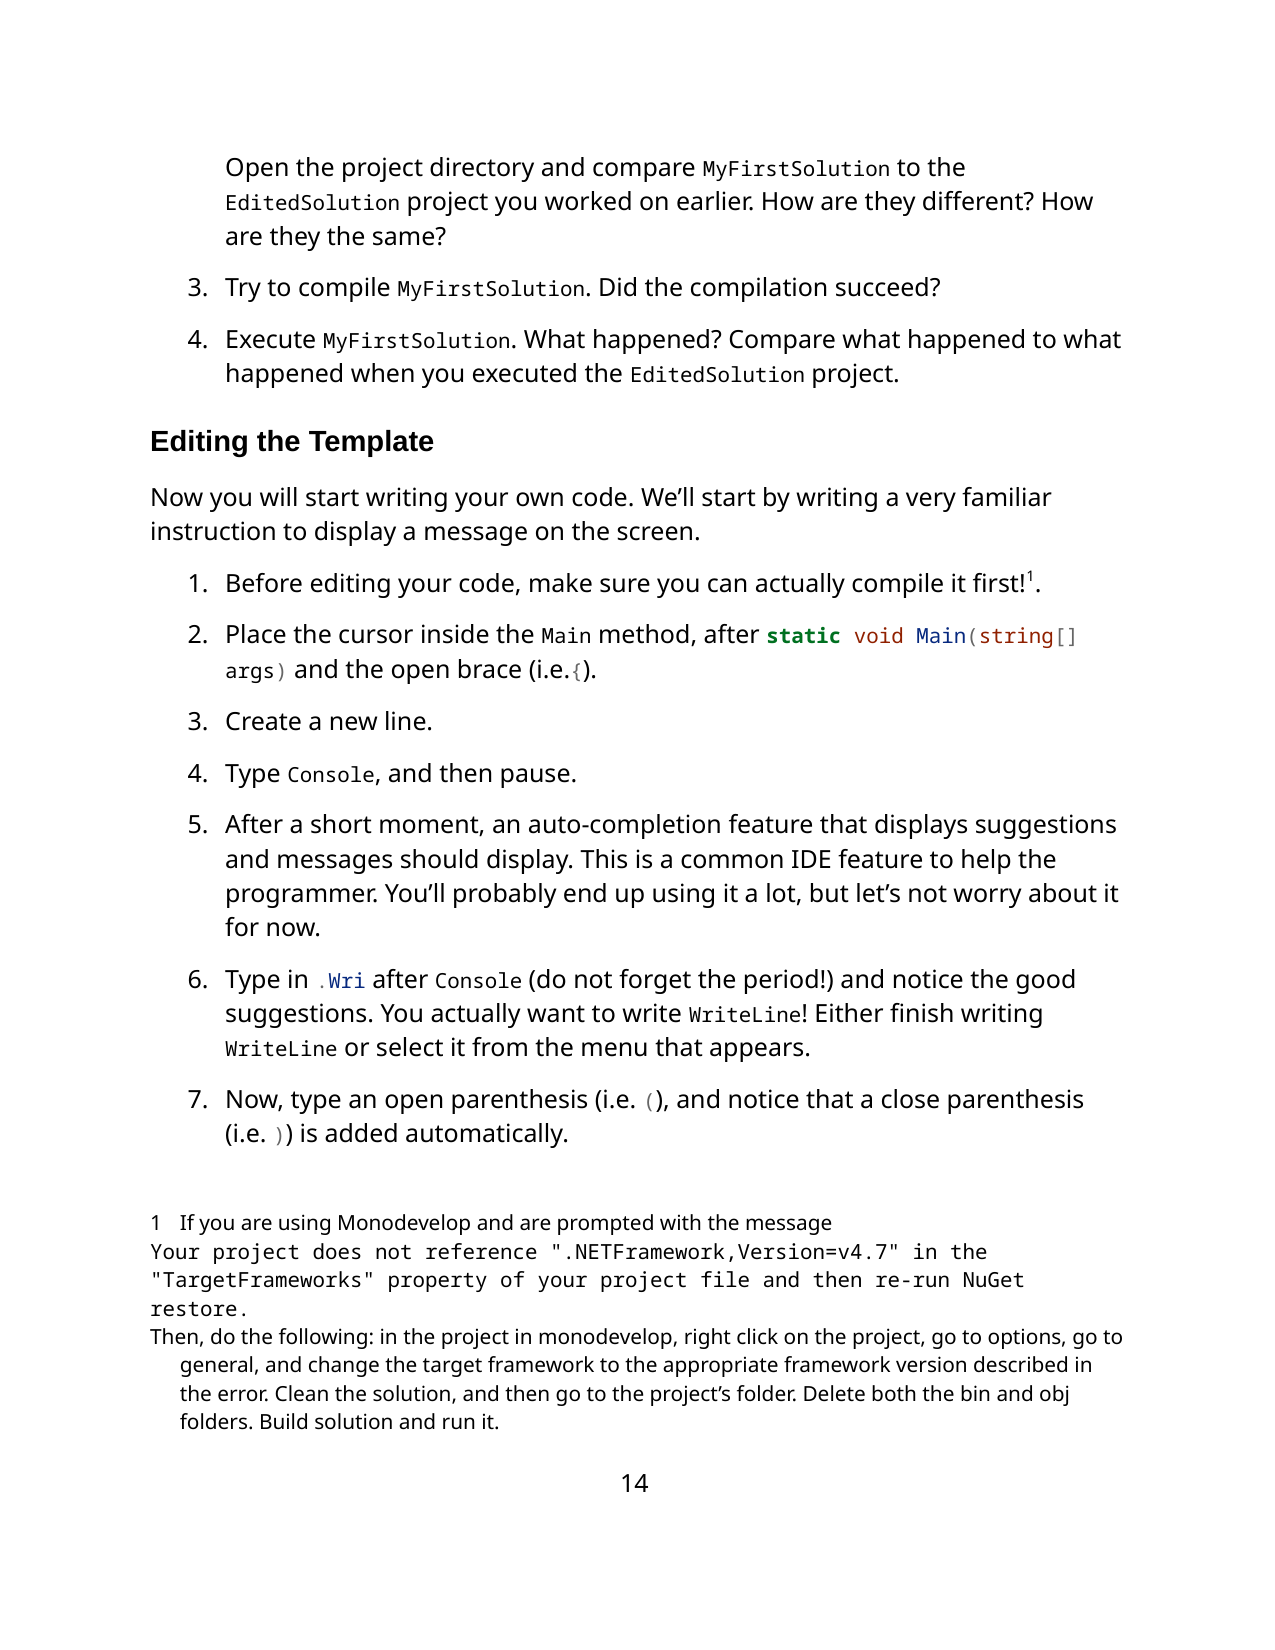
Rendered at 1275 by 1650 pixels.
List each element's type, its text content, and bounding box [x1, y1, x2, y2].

list Execute MyFirstSolution. What happened? Compare what happened to what happened when you executed the EditedSolution project. [187, 322, 1125, 390]
list Type Console, and then pause. [187, 755, 1125, 789]
text Now you will start writing your own code. We’ll start by writing a very familiar instruction to display a message on the screen. [150, 479, 1125, 547]
list Now, type an open parenthesis (i.e. (), and notice that a close parenthesis (i.e. )) is added automatically. [187, 1081, 1125, 1149]
list After a short moment, an auto-completion feature that displays suggestions and messages should display. This is a common IDE feature to help the programmer. You’ll probably end up using it a lot, but let’s not worry about it for now. [187, 807, 1125, 943]
list Then, do the following: in the project in monodevelop, right click on the project, go to options, go to general, and change the target framework to the appropriate framework version described in the error. Clean the solution, and then go to the project’s folder. Delete both the bin and obj folders. Build solution and run it. [150, 1322, 1125, 1436]
list Try to compile MyFirstSolution. Did the compilation succeed? [187, 270, 1125, 304]
list Create a new line. [187, 703, 1125, 737]
list Open the project directory and compare MyFirstSolution to the EditedSolution project you worked on earlier. How are they different? How are they the same? [187, 150, 1125, 252]
list Type in .Wri after Console (do not forget the period!) and notice the good suggestions. You actually want to write WriteLine! Either finish writing WriteLine or select it from the menu that appears. [187, 961, 1125, 1063]
subtitle Editing the Template [150, 424, 1125, 458]
list If you are using Monodevelop and are prompted with the message [150, 1208, 1125, 1237]
list Your project does not reference ".NETFramework,Version=v4.7" in the "TargetFrameworks" property of your project file and then re-run NuGet restore. [150, 1237, 1125, 1322]
list Place the cursor inside the Main method, after static void Main(string[] args) and the open brace (i.e.{). [187, 617, 1125, 685]
list Before editing your code, make sure you can actually compile it first!. [187, 565, 1125, 599]
